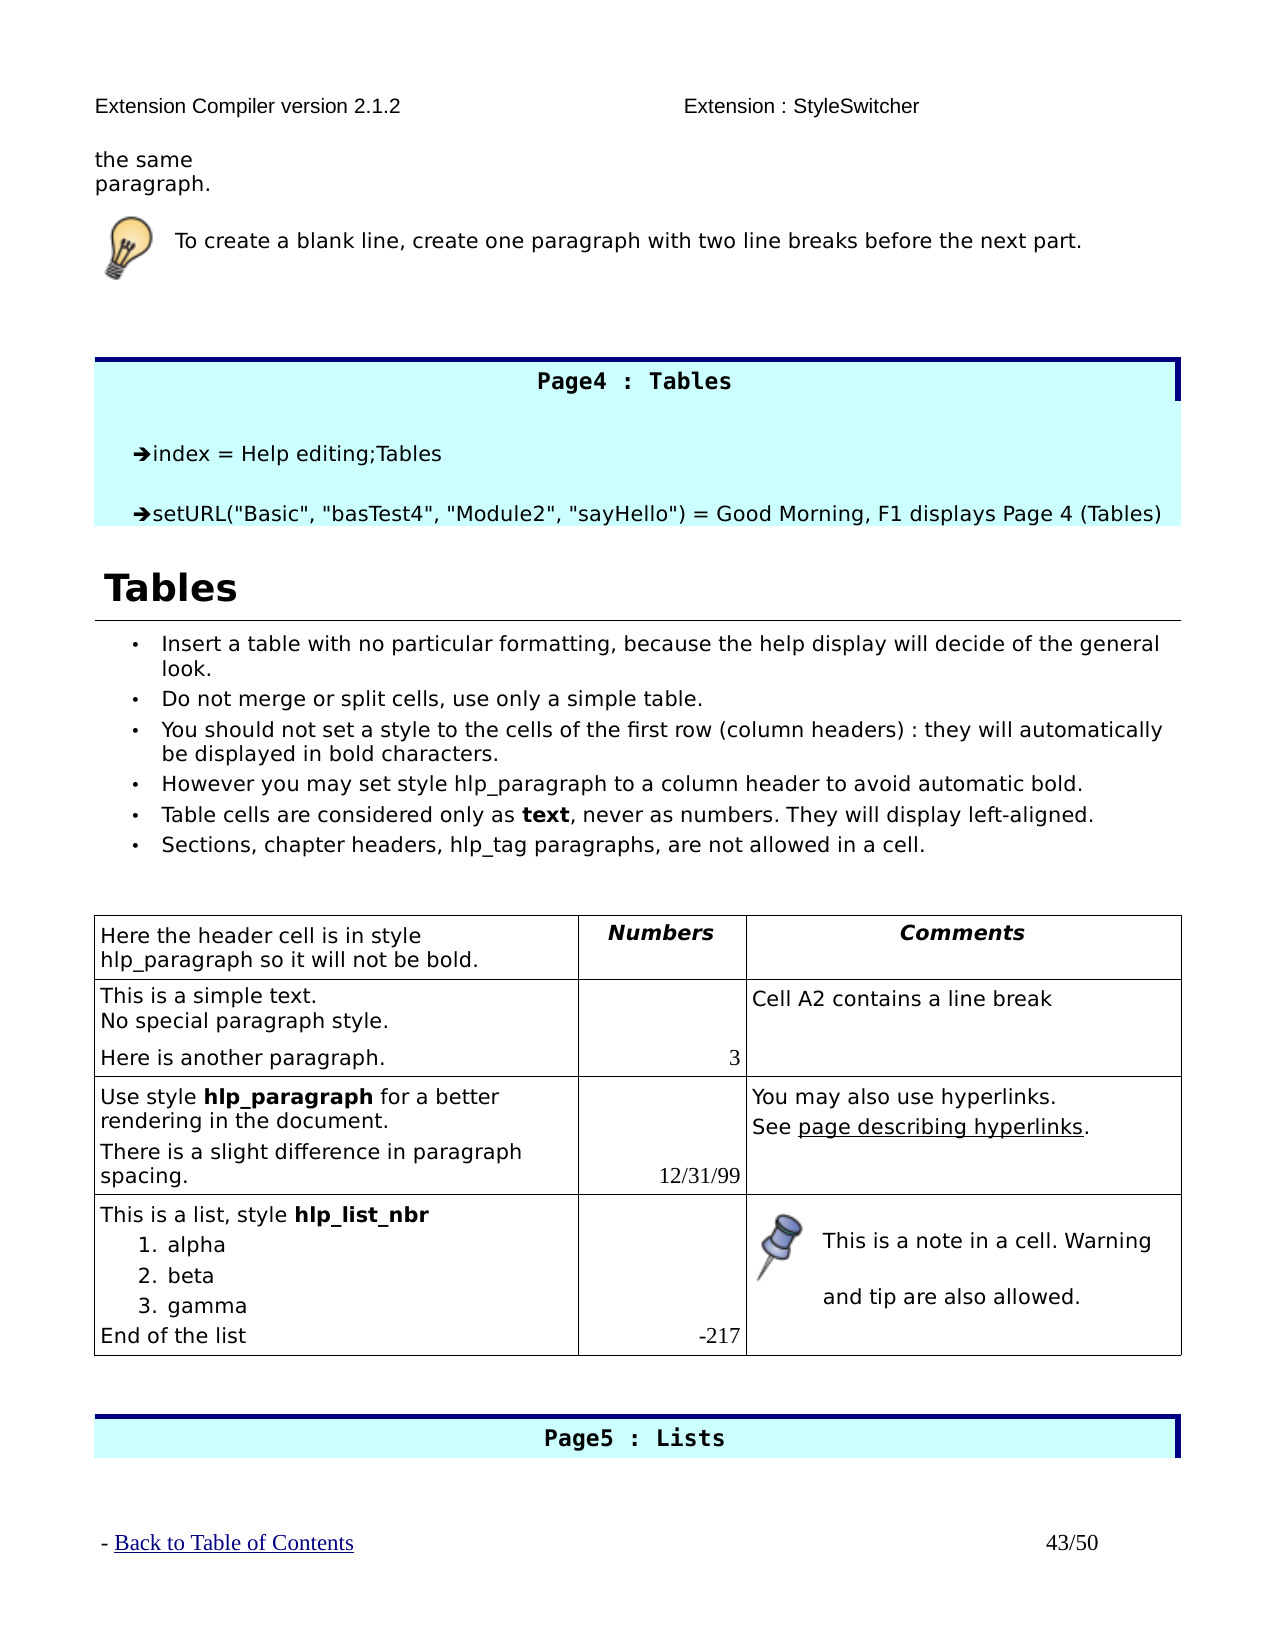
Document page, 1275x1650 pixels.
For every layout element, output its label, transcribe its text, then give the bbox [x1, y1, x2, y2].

picture [95, 212, 163, 285]
text the same paragraph. [94, 147, 1181, 196]
table_header Comments [747, 916, 1181, 978]
list index = Help editing;Tables [94, 442, 1181, 466]
table_cell Cell A2 contains a line break [747, 980, 1181, 1076]
table_cell 31.12.99 [579, 1077, 746, 1194]
list Do not merge or split cells, use only a simple table. [132, 687, 1181, 712]
table_cell 3 [579, 980, 746, 1076]
table_cell This is a list, style hlp_list_nbr alpha beta gamma End of the list [95, 1195, 578, 1354]
list Table cells are considered only as text, never as numbers. They will display left-aligned. [132, 803, 1181, 827]
text Page5 : Lists [94, 1415, 1175, 1458]
picture [752, 1212, 808, 1284]
table_header Here the header cell is in style hlp_paragraph so it will not be bold. [95, 916, 578, 978]
list Insert a table with no particular formatting, because the help display will decide of the general look. [132, 632, 1181, 681]
text Tables [94, 557, 1181, 620]
list setURL("Basic", "basTest4", "Module2", "sayHello") = Good Morning, F1 displays Page 4 (Tables) [94, 502, 1181, 526]
list To create a blank line, create one paragraph with two line breaks before the next part. [94, 211, 1181, 286]
table_cell Use style hlp_paragraph for a better rendering in the document. There is a slight difference in paragraph spacing. [95, 1077, 578, 1194]
list Sections, chapter headers, hlp_tag paragraphs, are not allowed in a cell. [132, 833, 1181, 857]
table_cell This is a simple text. No special paragraph style. Here is another paragraph. [95, 980, 578, 1076]
text Page4 : Tables [94, 358, 1175, 401]
table_cell This is a note in a cell. Warning and tip are also allowed. [747, 1195, 1181, 1354]
list However you may set style hlp_paragraph to a column header to avoid automatic bold. [132, 772, 1181, 797]
table_cell -217 [579, 1195, 746, 1354]
list You should not set a style to the cells of the first row (column headers) : they will automatically be displayed in bold characters. [132, 717, 1181, 766]
table_header Numbers [579, 916, 746, 978]
table_cell You may also use hyperlinks. See page describing hyperlinks. [747, 1077, 1181, 1194]
